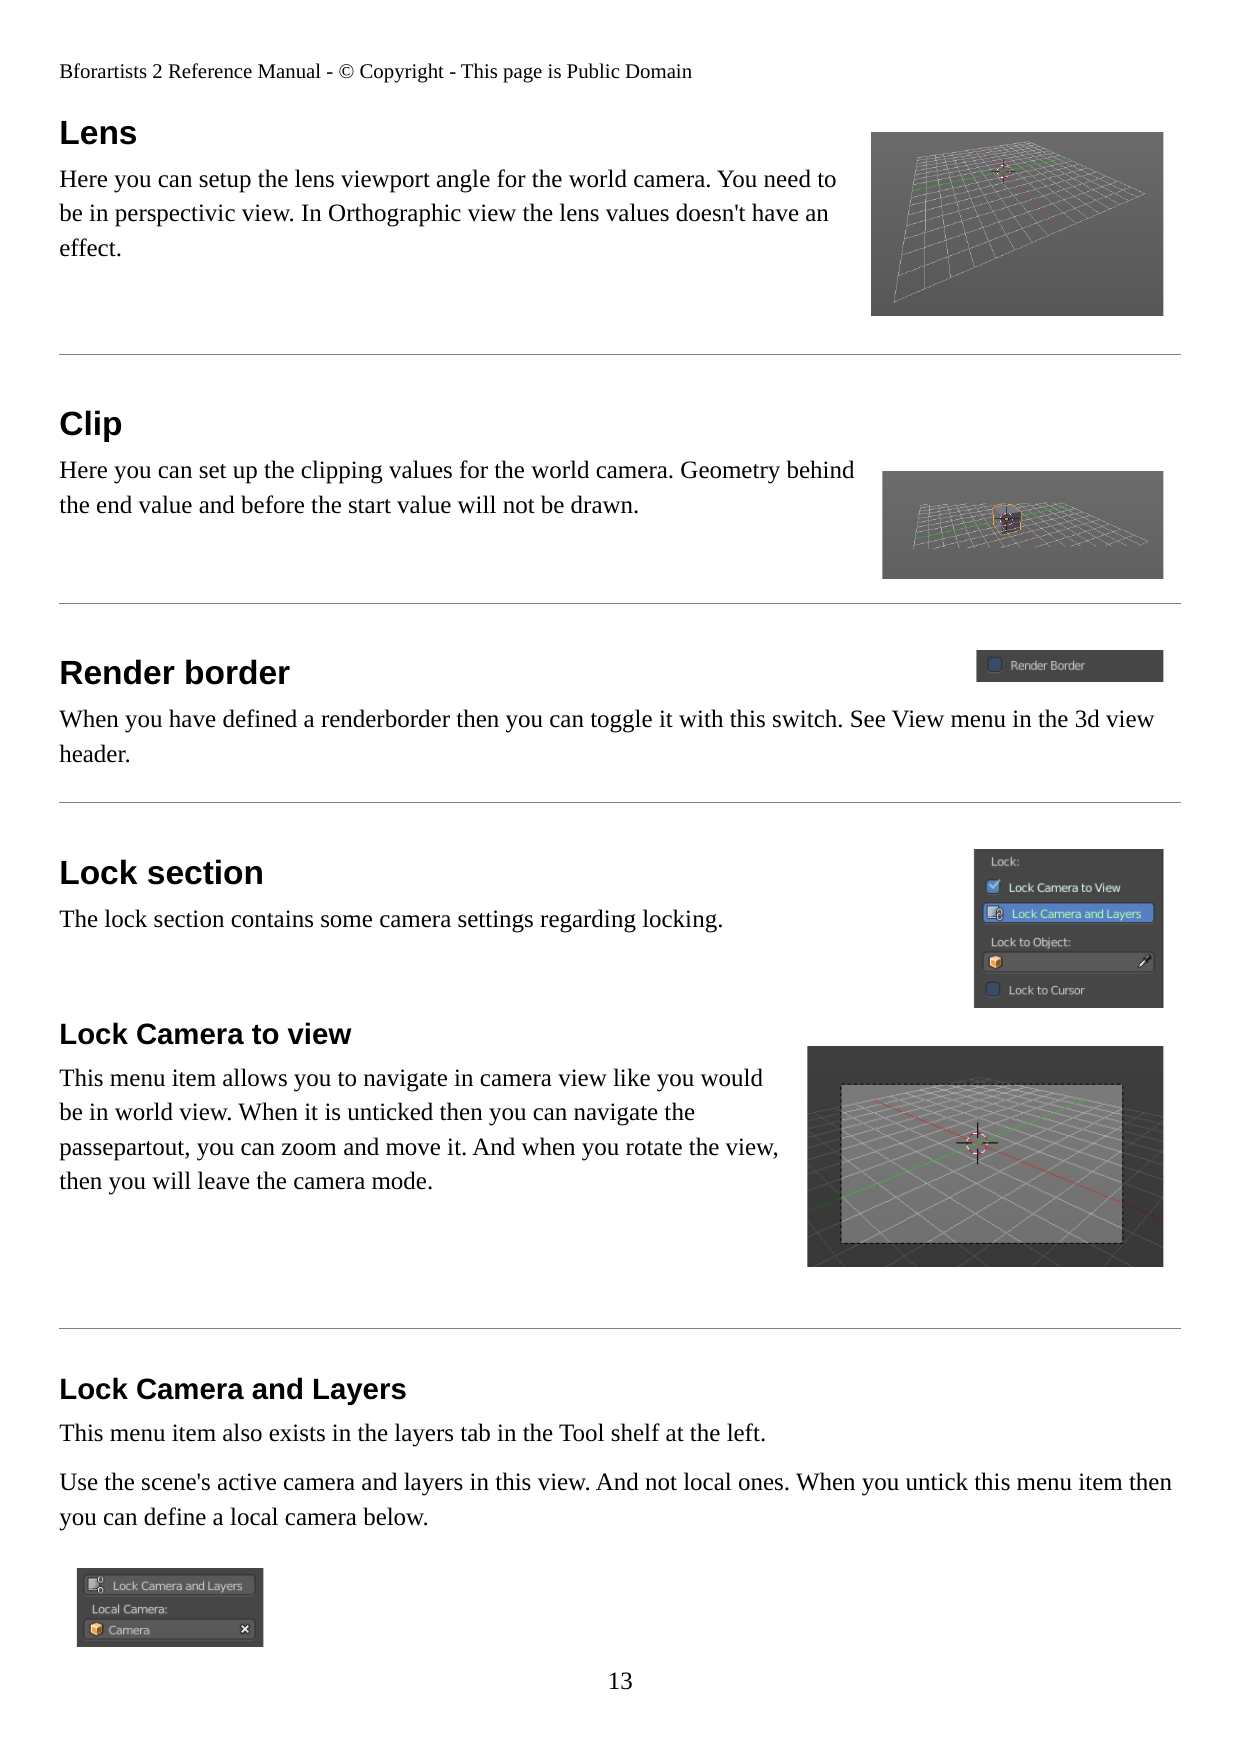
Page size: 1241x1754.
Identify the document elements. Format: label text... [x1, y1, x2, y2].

subtitle [1164, 853, 1181, 891]
picture [973, 849, 1164, 1008]
text Here you can set up the clipping values for the world camera. Geometry behind the end value and before the start value will not be drawn. [59, 455, 1181, 519]
picture [871, 132, 1164, 316]
picture [976, 650, 1164, 682]
text Here you can setup the lens viewport angle for the world camera. You need to be in perspectivic view. In Orthographic view the lens values doesn't have an effect. [59, 164, 871, 261]
picture [807, 1046, 1164, 1267]
subtitle Lock Camera and Layers [59, 1372, 1181, 1406]
subtitle Lock section [59, 853, 973, 891]
text When you have defined a renderborder then you can toggle it with this switch. See View menu in the 3d view header. [59, 704, 1181, 767]
subtitle Lock Camera to view [59, 1017, 1181, 1050]
text This menu item also exists in the layers tab in the Tool shelf at the left. [59, 1418, 1181, 1447]
picture [882, 471, 1164, 579]
text This menu item allows you to navigate in camera view like you would be in world view. When it is unticked then you can navigate the passepartout, you can zoom and move it. And when you rotate the view, then you will leave the camera mode. [59, 1063, 807, 1195]
subtitle Render border [59, 653, 1181, 692]
subtitle Lens [59, 113, 1181, 151]
text Use the scene's active camera and layers in this view. And not local ones. When you untick this menu item then you can define a local camera below. [59, 1467, 1181, 1531]
text The lock section contains some camera settings regarding locking. [59, 904, 973, 933]
picture [76, 1568, 264, 1647]
subtitle Clip [59, 404, 1181, 443]
